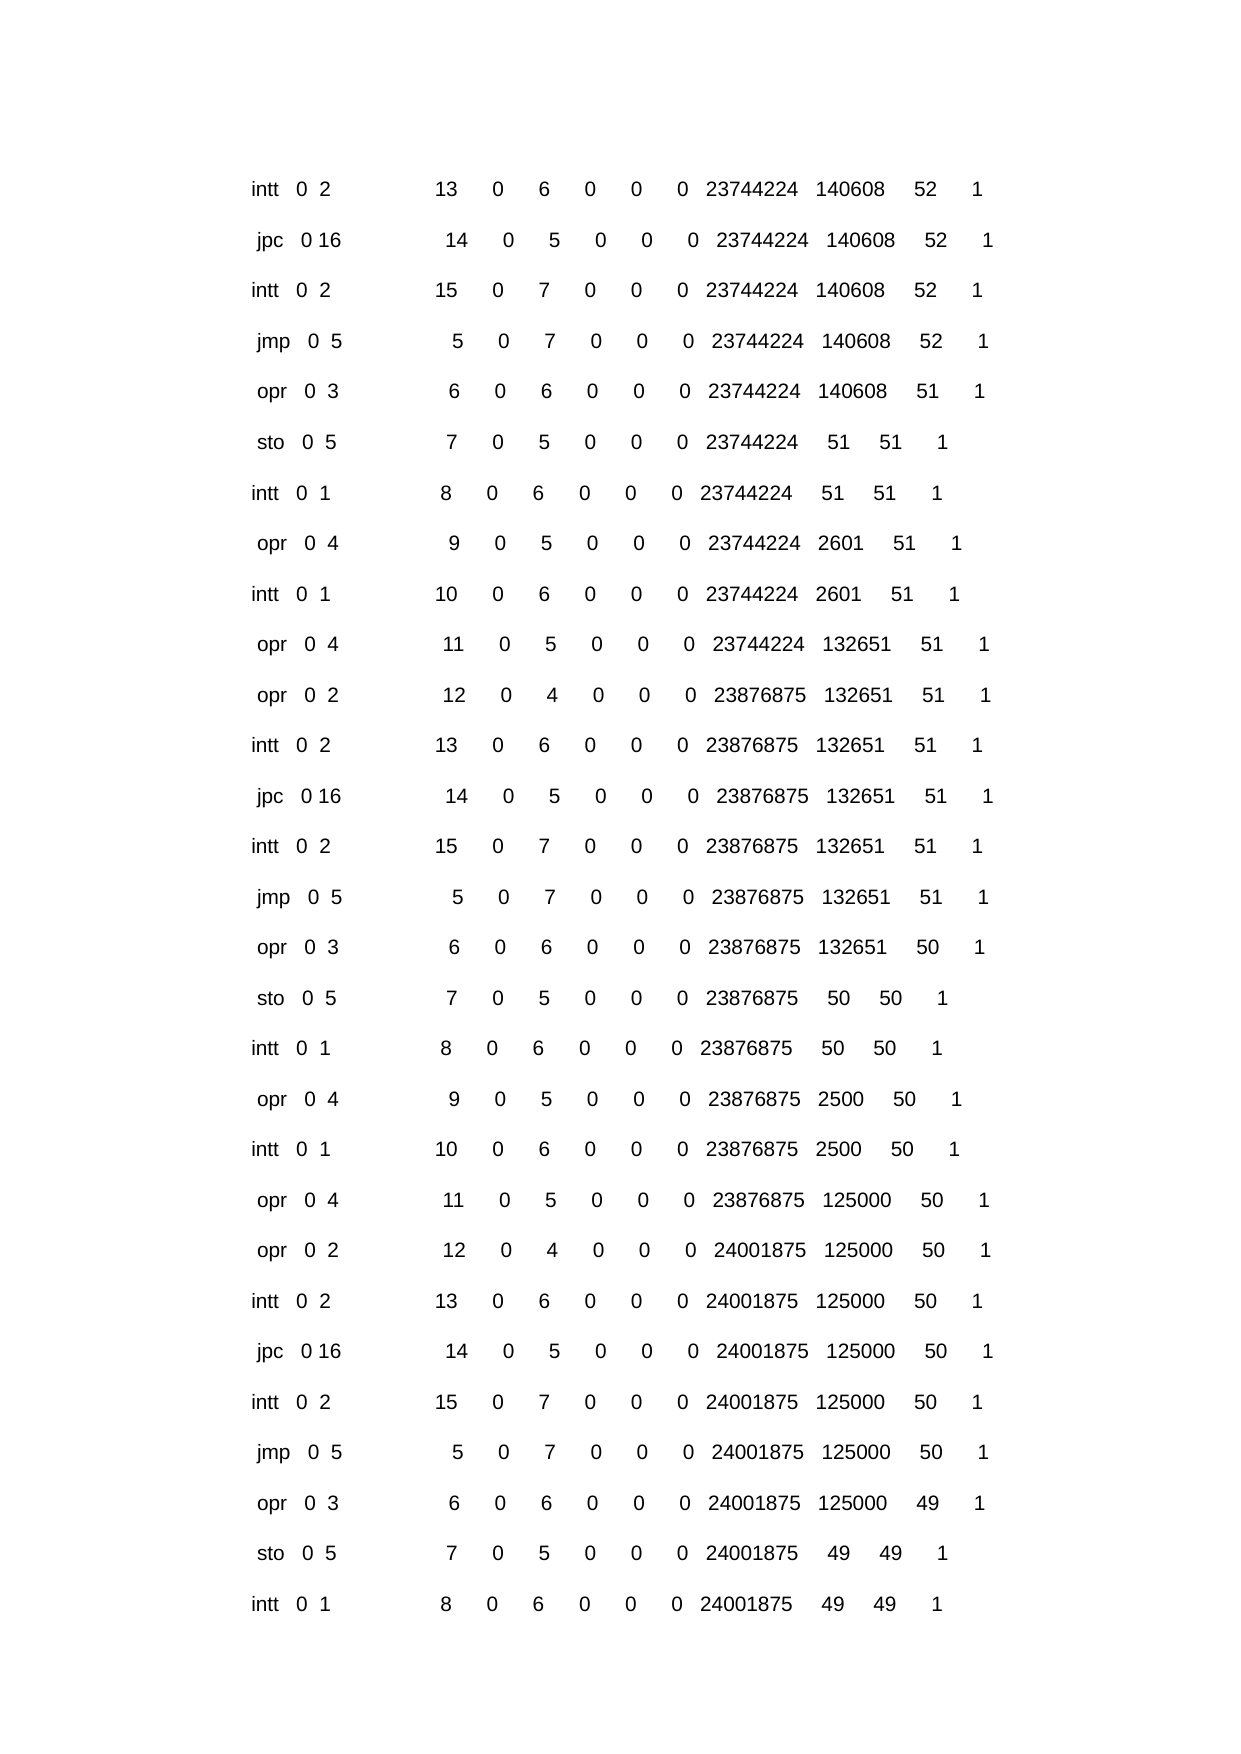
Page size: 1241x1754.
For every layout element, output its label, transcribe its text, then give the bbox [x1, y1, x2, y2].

text intt 0 2 13 0 6 0 0 0 23744224 140608 52 1 [251, 177, 1122, 201]
text jmp 0 5 5 0 7 0 0 0 23876875 132651 51 1 [251, 884, 1122, 908]
text intt 0 1 8 0 6 0 0 0 23744224 51 51 1 [251, 480, 1122, 504]
text opr 0 4 11 0 5 0 0 0 23744224 132651 51 1 [251, 632, 1122, 656]
text opr 0 3 6 0 6 0 0 0 23744224 140608 51 1 [251, 379, 1122, 403]
text intt 0 2 13 0 6 0 0 0 24001875 125000 50 1 [251, 1289, 1122, 1313]
text sto 0 5 7 0 5 0 0 0 23876875 50 50 1 [251, 986, 1122, 1009]
text opr 0 2 12 0 4 0 0 0 23876875 132651 51 1 [251, 682, 1122, 706]
text jmp 0 5 5 0 7 0 0 0 24001875 125000 50 1 [251, 1440, 1122, 1464]
text intt 0 1 10 0 6 0 0 0 23744224 2601 51 1 [251, 581, 1122, 605]
text intt 0 2 13 0 6 0 0 0 23876875 132651 51 1 [251, 733, 1122, 757]
text jpc 0 16 14 0 5 0 0 0 23744224 140608 52 1 [251, 228, 1122, 252]
text jpc 0 16 14 0 5 0 0 0 23876875 132651 51 1 [251, 783, 1122, 807]
text opr 0 4 9 0 5 0 0 0 23876875 2500 50 1 [251, 1087, 1122, 1111]
text sto 0 5 7 0 5 0 0 0 24001875 49 49 1 [251, 1541, 1122, 1565]
text opr 0 4 9 0 5 0 0 0 23744224 2601 51 1 [251, 531, 1122, 555]
text opr 0 3 6 0 6 0 0 0 23876875 132651 50 1 [251, 935, 1122, 959]
text sto 0 5 7 0 5 0 0 0 23744224 51 51 1 [251, 430, 1122, 454]
text intt 0 2 15 0 7 0 0 0 23744224 140608 52 1 [251, 278, 1122, 302]
text opr 0 2 12 0 4 0 0 0 24001875 125000 50 1 [251, 1238, 1122, 1262]
text jpc 0 16 14 0 5 0 0 0 24001875 125000 50 1 [251, 1339, 1122, 1363]
text intt 0 1 10 0 6 0 0 0 23876875 2500 50 1 [251, 1137, 1122, 1161]
text intt 0 2 15 0 7 0 0 0 23876875 132651 51 1 [251, 834, 1122, 858]
text intt 0 2 15 0 7 0 0 0 24001875 125000 50 1 [251, 1390, 1122, 1414]
text intt 0 1 8 0 6 0 0 0 24001875 49 49 1 [251, 1592, 1122, 1616]
text opr 0 4 11 0 5 0 0 0 23876875 125000 50 1 [251, 1188, 1122, 1212]
text intt 0 1 8 0 6 0 0 0 23876875 50 50 1 [251, 1036, 1122, 1060]
text jmp 0 5 5 0 7 0 0 0 23744224 140608 52 1 [251, 329, 1122, 353]
text opr 0 3 6 0 6 0 0 0 24001875 125000 49 1 [251, 1491, 1122, 1515]
